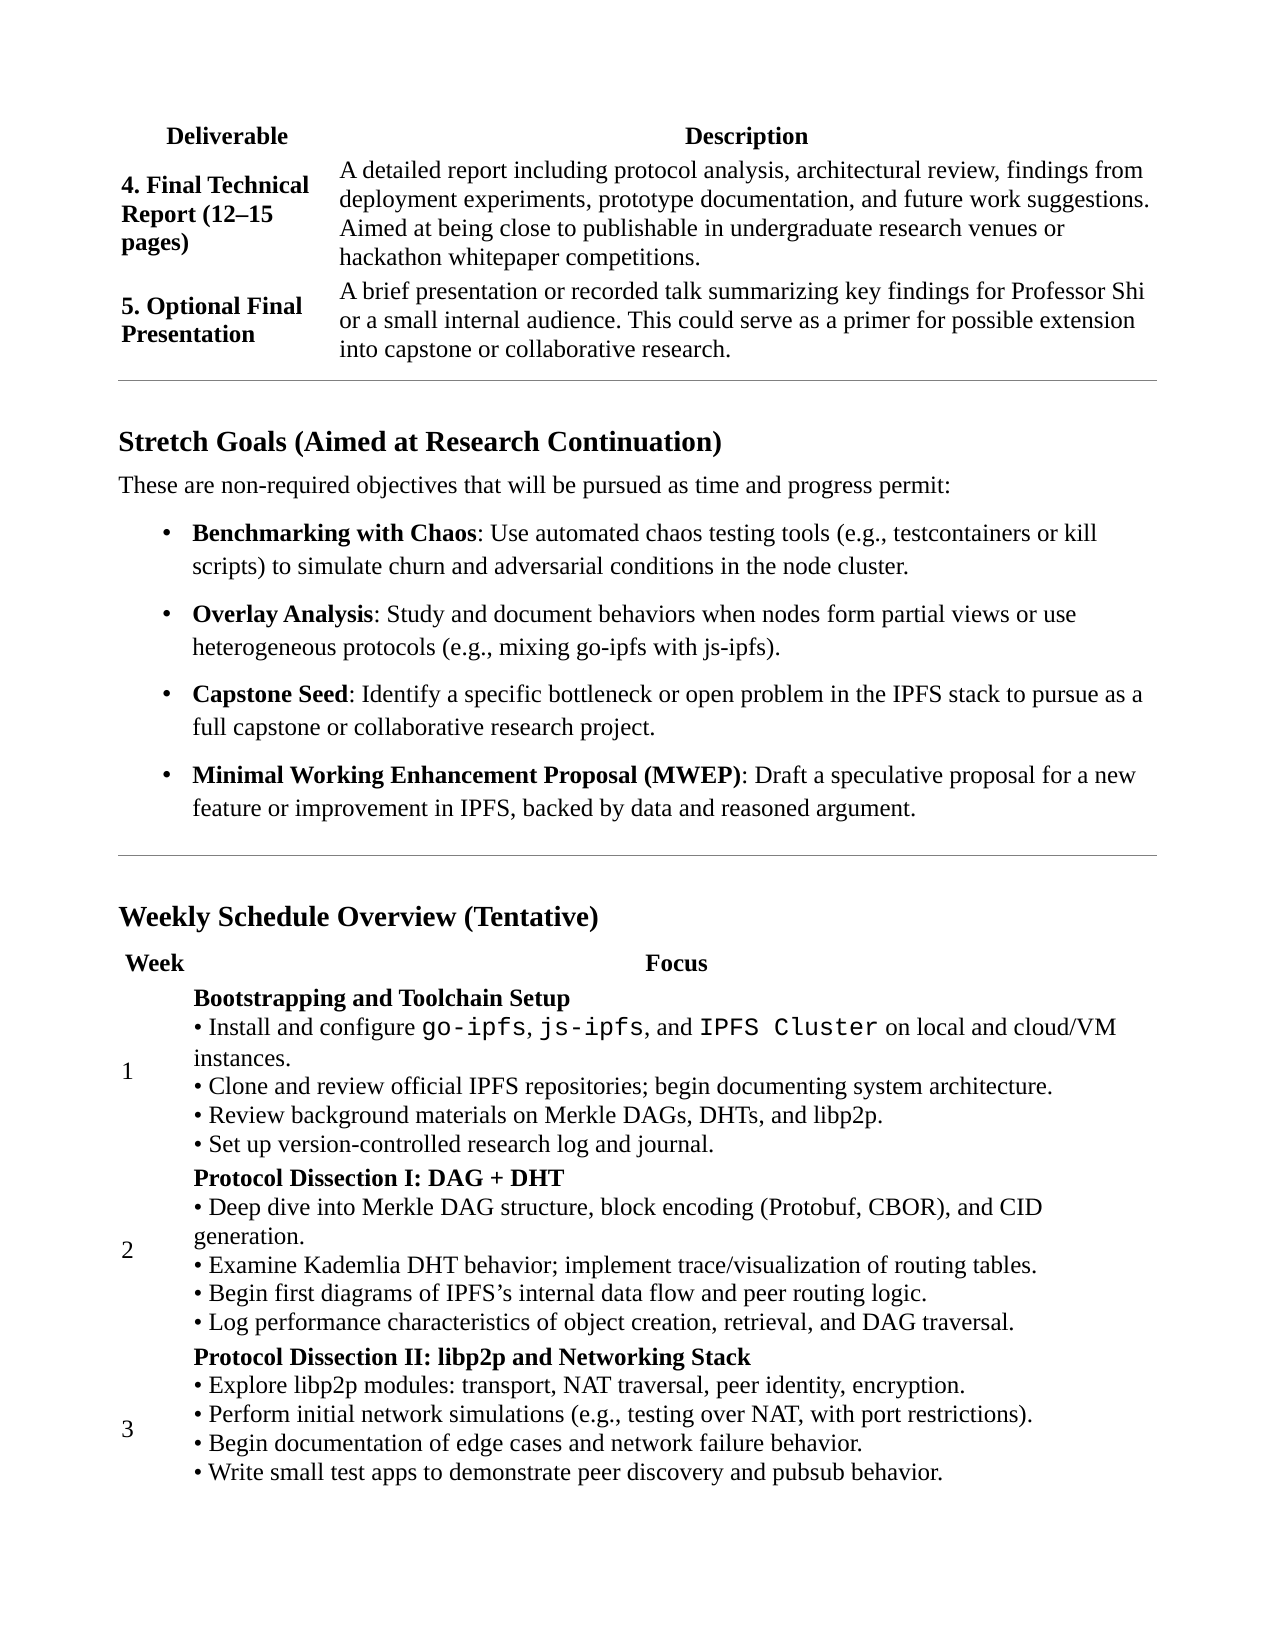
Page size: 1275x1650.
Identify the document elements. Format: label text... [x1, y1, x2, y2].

table_cell Protocol Dissection II: libp2p and Networking Stack • Explore libp2p modules: transport, NAT traversal, peer identity, encryption. • Perform initial network simulations (e.g., testing over NAT, with port restrictions). • Begin documentation of edge cases and network failure behavior. • Write small test apps to demonstrate peer discovery and pubsub behavior. [190, 1339, 1162, 1517]
table_cell 1 [118, 980, 190, 1161]
table_cell A detailed report including protocol analysis, architectural review, findings from deployment experiments, prototype documentation, and future work suggestions. Aimed at being close to publishable in undergraduate research venues or hackathon whitepaper competitions. [336, 153, 1157, 273]
table_header Week [118, 946, 190, 980]
table_cell Bootstrapping and Toolchain Setup • Install and configure go-ipfs, js-ipfs, and IPFS Cluster on local and cloud/VM instances. • Clone and review official IPFS repositories; begin documenting system architecture. • Review background materials on Merkle DAGs, DHTs, and libp2p. • Set up version-controlled research log and journal. [190, 980, 1162, 1161]
table_header Deliverable [118, 118, 336, 153]
table_cell 5. Optional Final Presentation [118, 274, 336, 366]
table_cell Protocol Dissection I: DAG + DHT • Deep dive into Merkle DAG structure, block encoding (Protobuf, CBOR), and CID generation. • Examine Kademlia DHT behavior; implement trace/visualization of routing tables. • Begin first diagrams of IPFS’s internal data flow and peer routing logic. • Log performance characteristics of object creation, retrieval, and DAG traversal. [190, 1161, 1162, 1339]
text These are non-required objectives that will be pursued as time and progress permit: [118, 471, 1157, 499]
subtitle Weekly Schedule Overview (Tentative) [118, 899, 1157, 933]
table_cell A brief presentation or recorded talk summarizing key findings for Professor Shi or a small internal audience. This could serve as a primer for possible extension into capstone or collaborative research. [336, 274, 1157, 366]
table_header Description [336, 118, 1157, 153]
table_cell 2 [118, 1161, 190, 1339]
subtitle Stretch Goals (Aimed at Research Continuation) [118, 424, 1157, 458]
table_cell 4. Final Technical Report (12–15 pages) [118, 153, 336, 273]
table_cell 3 [118, 1339, 190, 1517]
list Benchmarking with Chaos: Use automated chaos testing tools (e.g., testcontainers or kill scripts) to simulate churn and adversarial conditions in the node cluster. [162, 518, 1157, 580]
list Overlay Analysis: Study and document behaviors when nodes form partial views or use heterogeneous protocols (e.g., mixing go-ipfs with js-ipfs). [162, 599, 1157, 661]
list Capstone Seed: Identify a specific bottleneck or open problem in the IPFS stack to pursue as a full capstone or collaborative research project. [162, 679, 1157, 741]
list Minimal Working Enhancement Proposal (MWEP): Draft a speculative proposal for a new feature or improvement in IPFS, backed by data and reasoned argument. [162, 760, 1157, 822]
table_header Focus [190, 946, 1162, 980]
